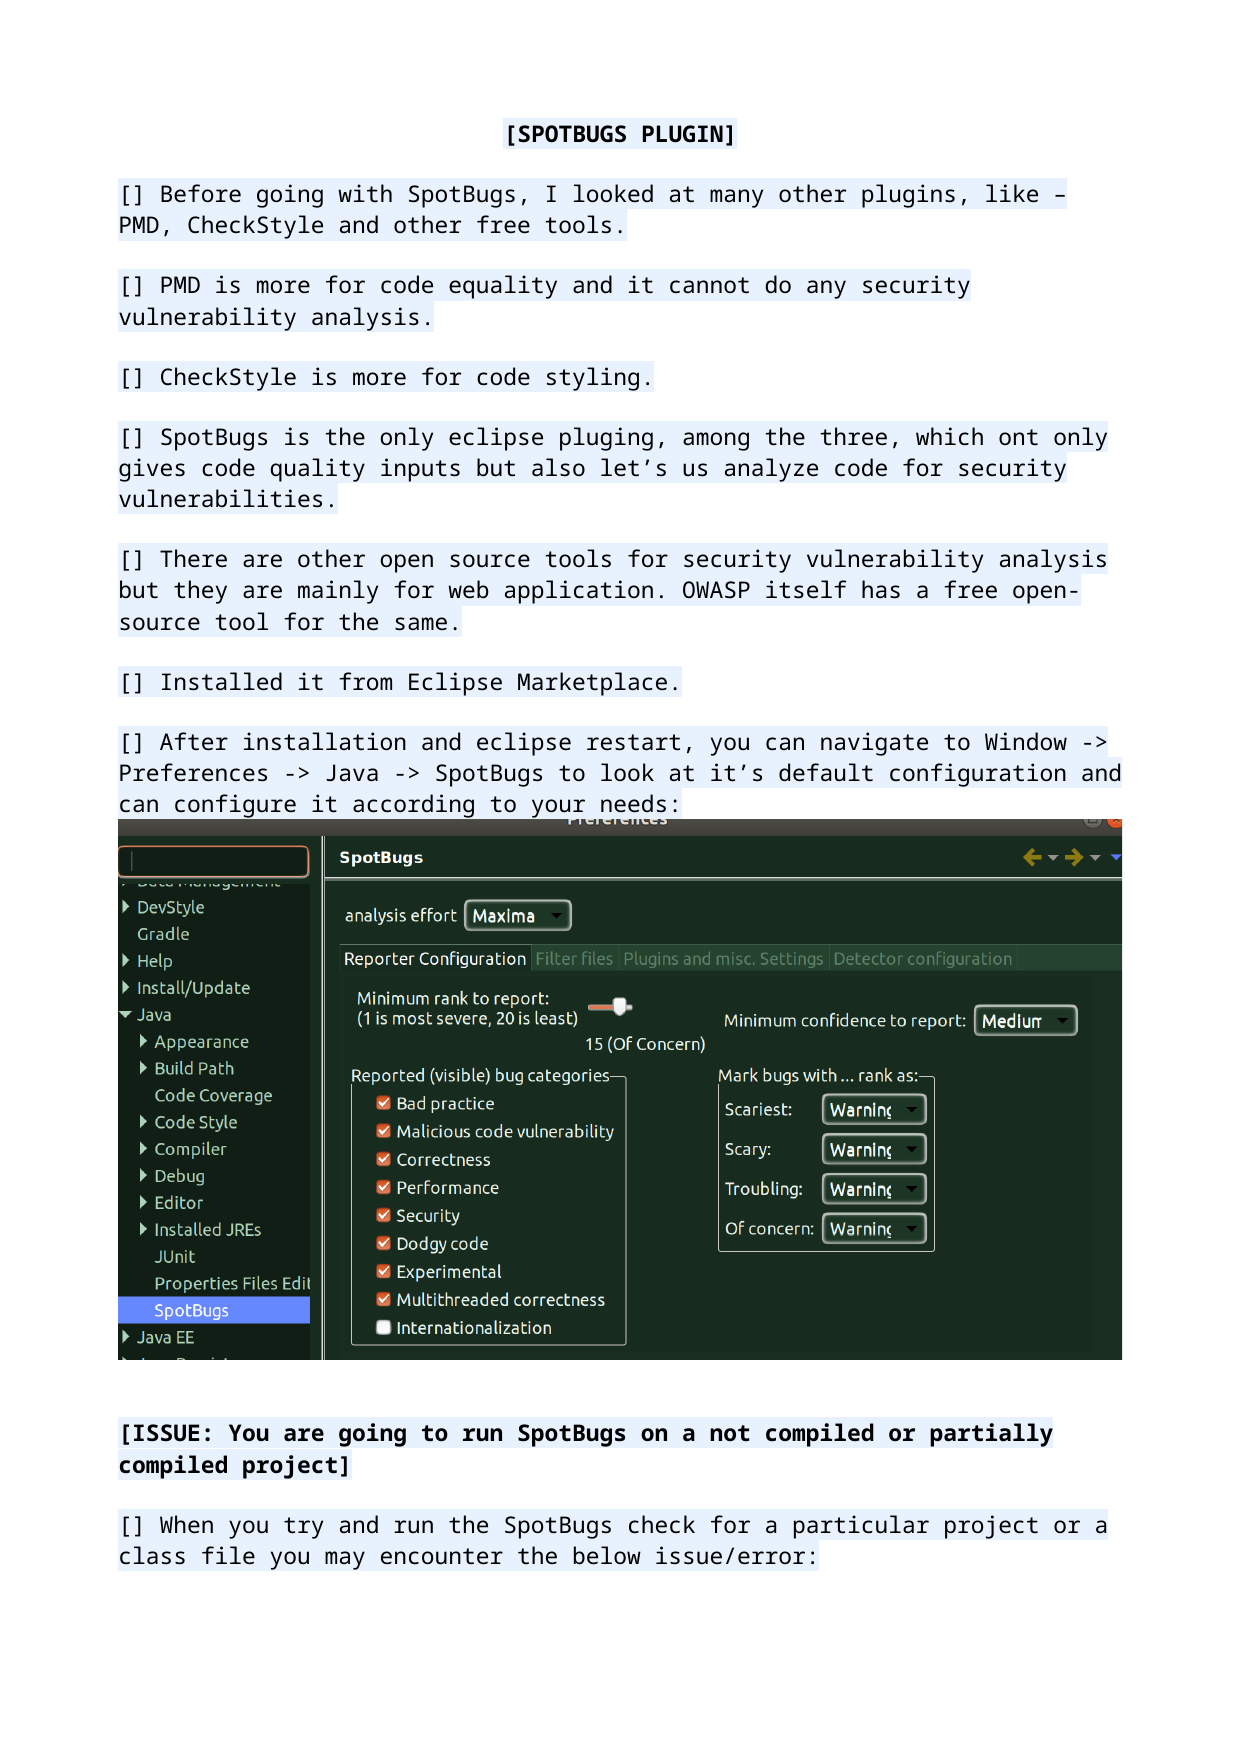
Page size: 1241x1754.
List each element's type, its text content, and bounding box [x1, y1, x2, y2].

text [] CheckStyle is more for code styling. [118, 361, 1122, 392]
text [] There are other open source tools for security vulnerability analysis but they are mainly for web application. OWASP itself has a free open-source tool for the same. [118, 543, 1122, 637]
text [] Installed it from Eclipse Marketplace. [118, 666, 1122, 697]
picture [118, 819, 1123, 1360]
text [] When you try and run the SpotBugs check for a particular project or a class file you may encounter the below issue/error: [118, 1508, 1122, 1571]
text [] PMD is more for code equality and it cannot do any security vulnerability analysis. [118, 269, 1122, 332]
text [SPOTBUGS PLUGIN] [118, 118, 1122, 149]
text [] After installation and eclipse restart, you can navigate to Window -> Preferences -> Java -> SpotBugs to look at it’s default configuration and can configure it according to your needs: [118, 726, 1122, 819]
text [] Before going with SpotBugs, I looked at many other plugins, like – PMD, CheckStyle and other free tools. [118, 178, 1122, 241]
text [] SpotBugs is the only eclipse pluging, among the three, which ont only gives code quality inputs but also let’s us analyze code for security vulnerabilities. [118, 421, 1122, 514]
text [ISSUE: You are going to run SpotBugs on a not compiled or partially compiled project] [118, 1417, 1122, 1480]
